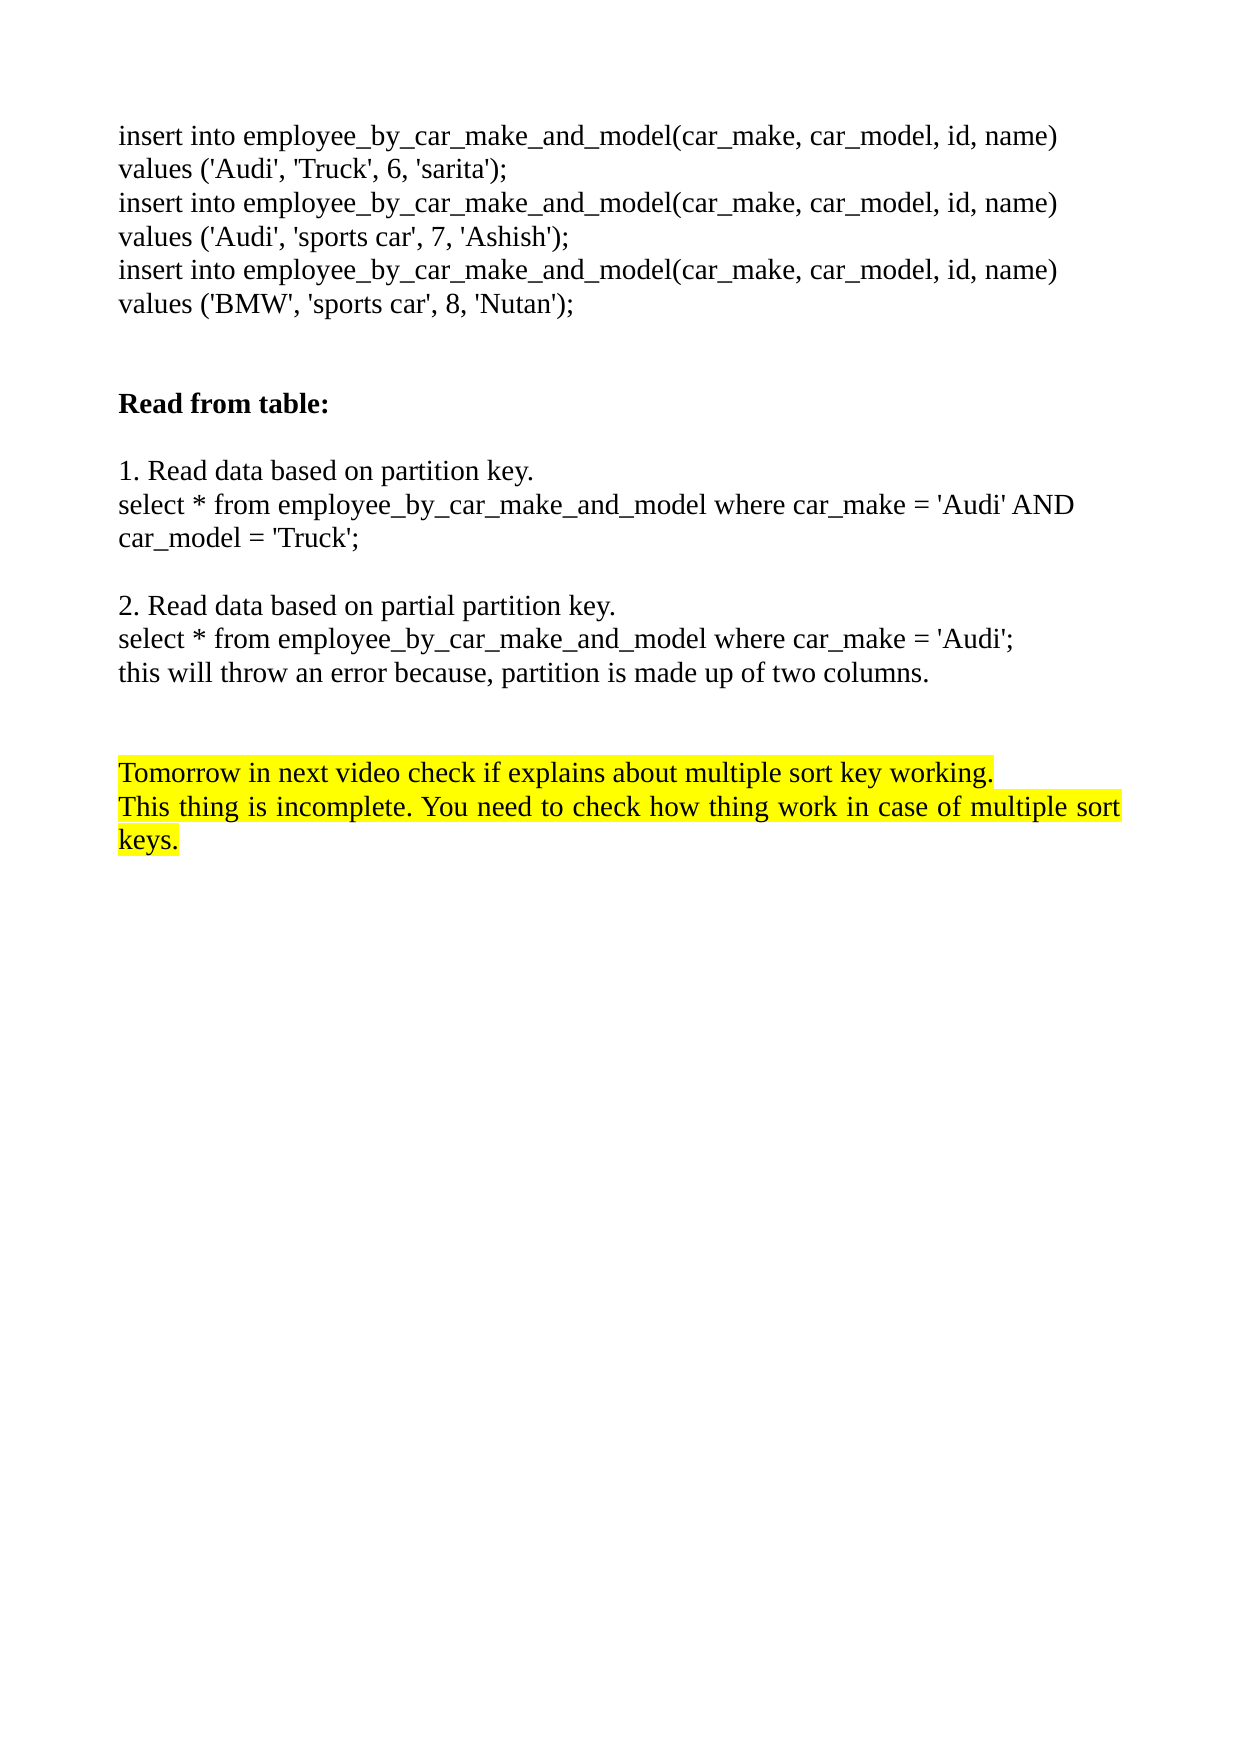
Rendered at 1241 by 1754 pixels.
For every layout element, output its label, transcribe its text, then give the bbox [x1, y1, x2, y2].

text insert into employee_by_car_make_and_model(car_make, car_model, id, name) values ('Audi', 'Truck', 6, 'sarita'); [118, 118, 1122, 185]
text Tomorrow in next video check if explains about multiple sort key working. [118, 755, 1122, 789]
text select * from employee_by_car_make_and_model where car_make = 'Audi'; [118, 621, 1122, 655]
text Read from table: [118, 386, 1122, 420]
text insert into employee_by_car_make_and_model(car_make, car_model, id, name) values ('BMW', 'sports car', 8, 'Nutan'); [118, 252, 1122, 319]
text this will throw an error because, partition is made up of two columns. [118, 655, 1122, 688]
text 1. Read data based on partition key. [118, 453, 1122, 487]
text This thing is incomplete. You need to check how thing work in case of multiple sort keys. [118, 789, 1122, 856]
text select * from employee_by_car_make_and_model where car_make = 'Audi' AND car_model = 'Truck'; [118, 487, 1122, 554]
text insert into employee_by_car_make_and_model(car_make, car_model, id, name) values ('Audi', 'sports car', 7, 'Ashish'); [118, 185, 1122, 252]
text 2. Read data based on partial partition key. [118, 588, 1122, 621]
